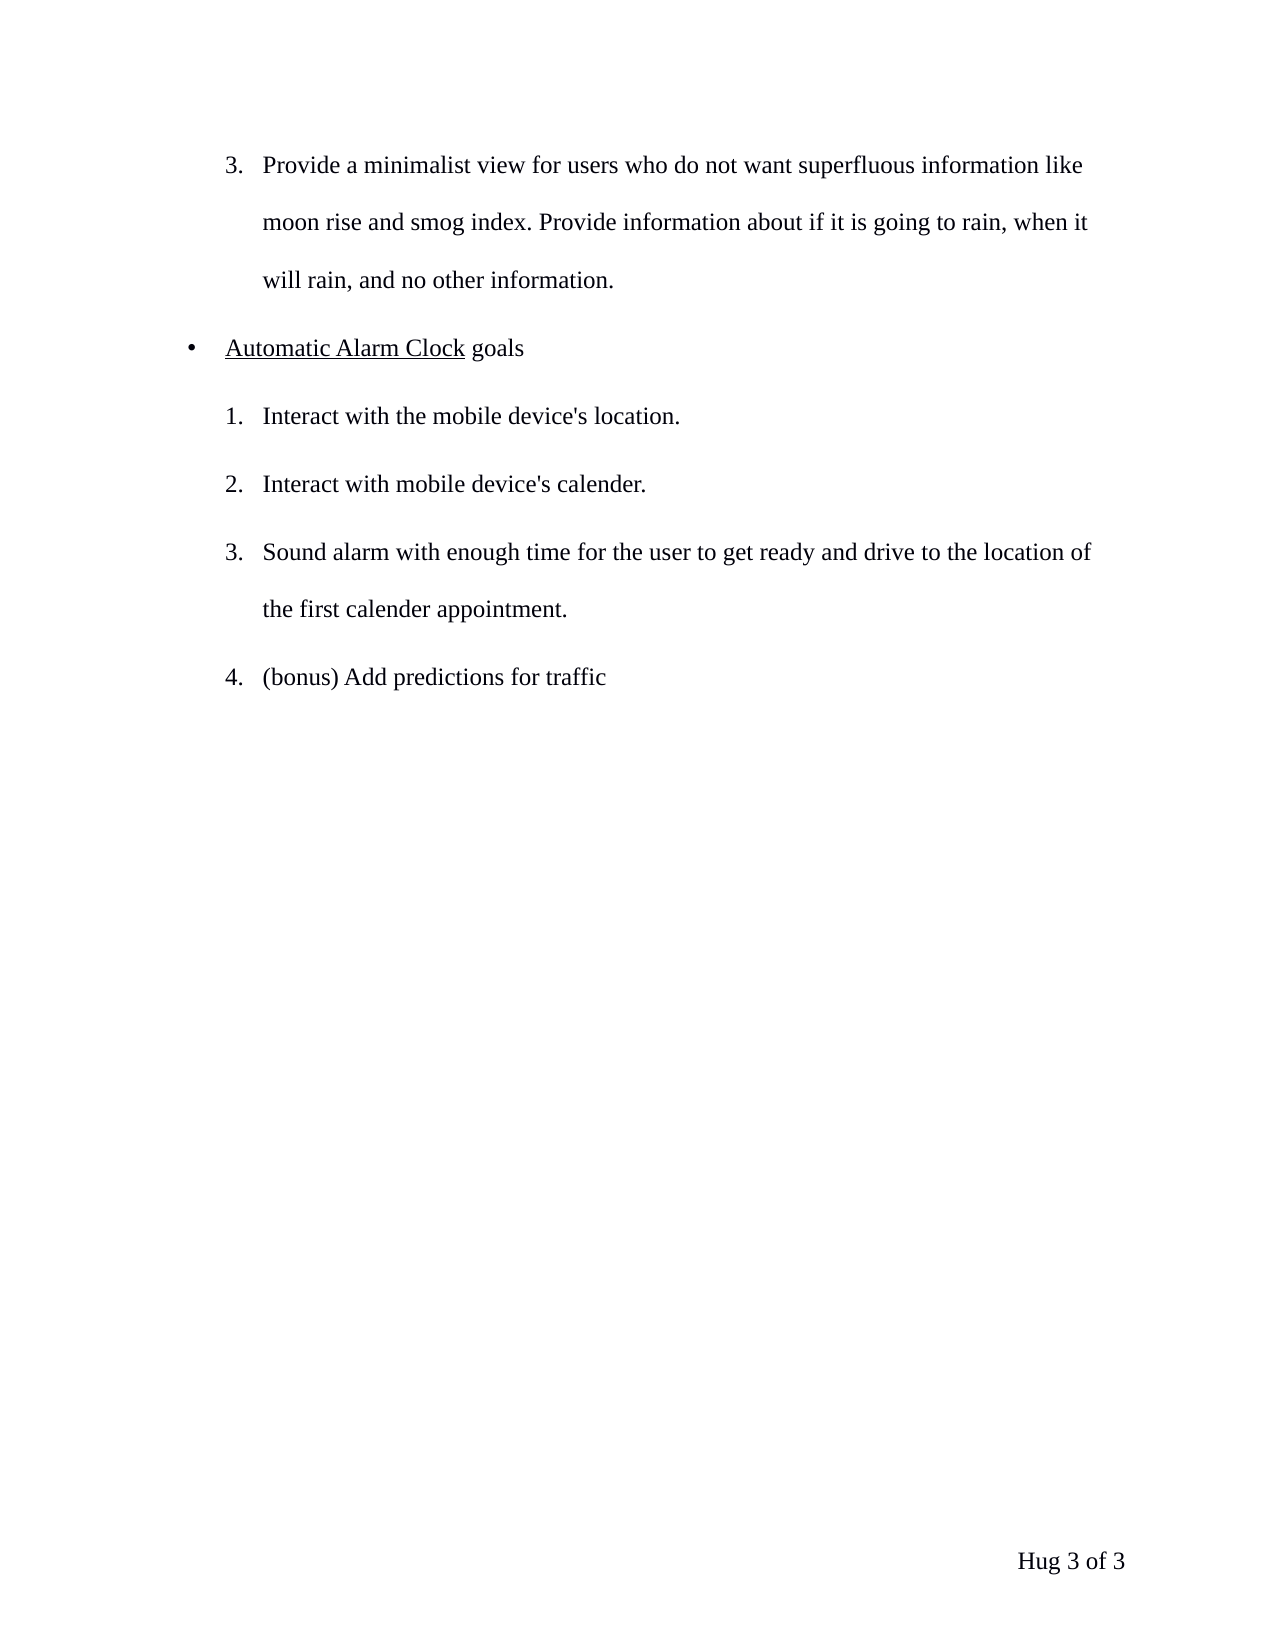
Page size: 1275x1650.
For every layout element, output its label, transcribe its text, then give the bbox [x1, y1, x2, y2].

list Sound alarm with enough time for the user to get ready and drive to the location of the first calender appointment. [225, 537, 1125, 623]
list Interact with the mobile device's location. [225, 401, 1125, 429]
list Automatic Alarm Clock goals [187, 333, 1125, 362]
list (bonus) Add predictions for traffic [225, 662, 1125, 691]
list Interact with mobile device's calender. [225, 469, 1125, 497]
list Provide a minimalist view for users who do not want superfluous information like moon rise and smog index. Provide information about if it is going to rain, when it will rain, and no other information. [225, 150, 1125, 294]
